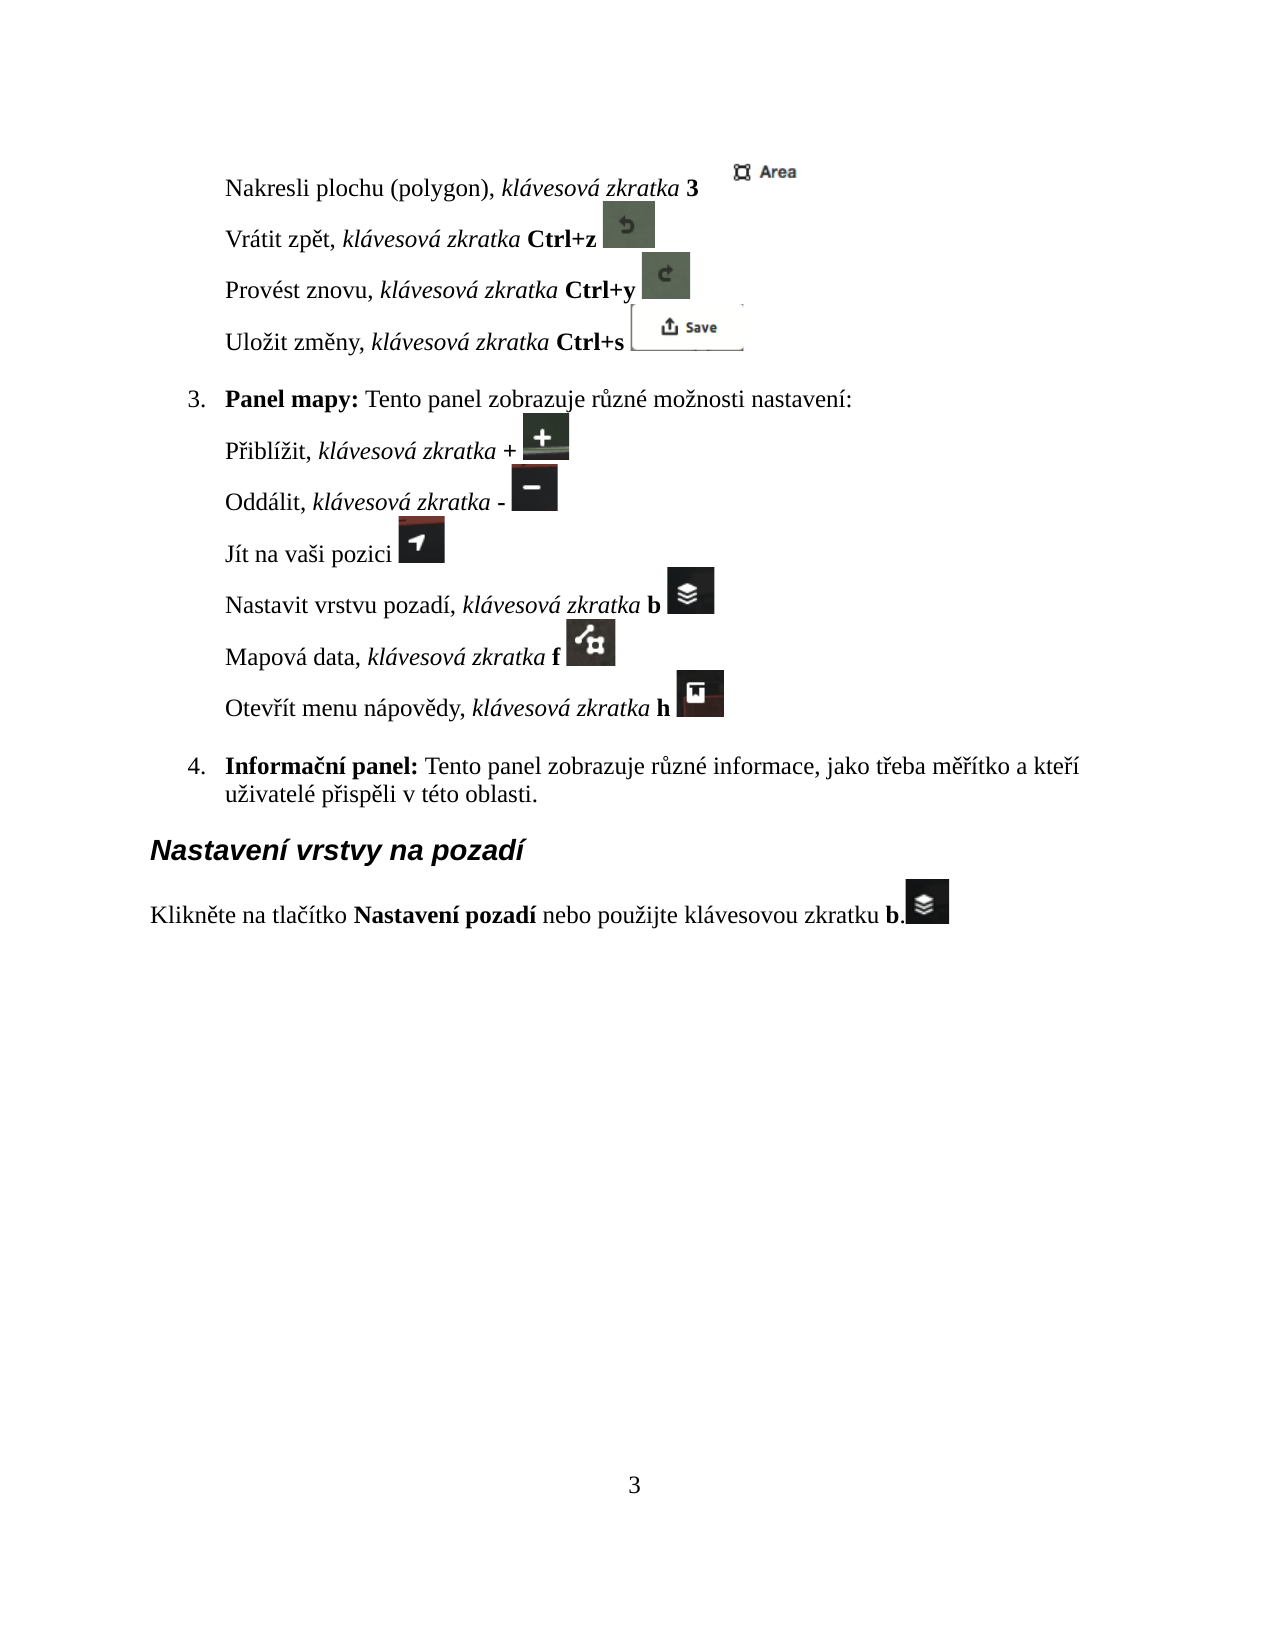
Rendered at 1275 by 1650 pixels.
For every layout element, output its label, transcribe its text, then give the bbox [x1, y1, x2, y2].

picture [704, 150, 823, 196]
list Panel mapy: Tento panel zobrazuje různé možnosti nastavení: Přiblížit, klávesová zkratka + Oddálit, klávesová zkratka - Jít na vaši pozici Nastavit vrstvu pozadí, klávesová zkratka b Mapová data, klávesová zkratka f Otevřít menu nápovědy, klávesová zkratka h [187, 384, 1125, 751]
text Klikněte na tlačítko Nastavení pozadí nebo použijte klávesovou zkratku b. [150, 879, 1125, 928]
picture [641, 252, 691, 299]
picture [602, 201, 655, 248]
picture [676, 670, 724, 717]
subtitle Nastavení vrstvy na pozadí [150, 833, 1125, 867]
picture [667, 567, 715, 614]
picture [398, 516, 445, 563]
picture [511, 464, 558, 511]
picture [905, 879, 950, 924]
list Nakresli plochu (polygon), klávesová zkratka 3 Vrátit zpět, klávesová zkratka Ctrl+z Provést znovu, klávesová zkratka Ctrl+y Uložit změny, klávesová zkratka Ctrl+s [187, 150, 1125, 384]
picture [523, 413, 570, 460]
list Informační panel: Tento panel zobrazuje různé informace, jako třeba měřítko a kteří uživatelé přispěli v této oblasti. [187, 751, 1125, 808]
picture [630, 304, 744, 351]
picture [566, 619, 616, 666]
